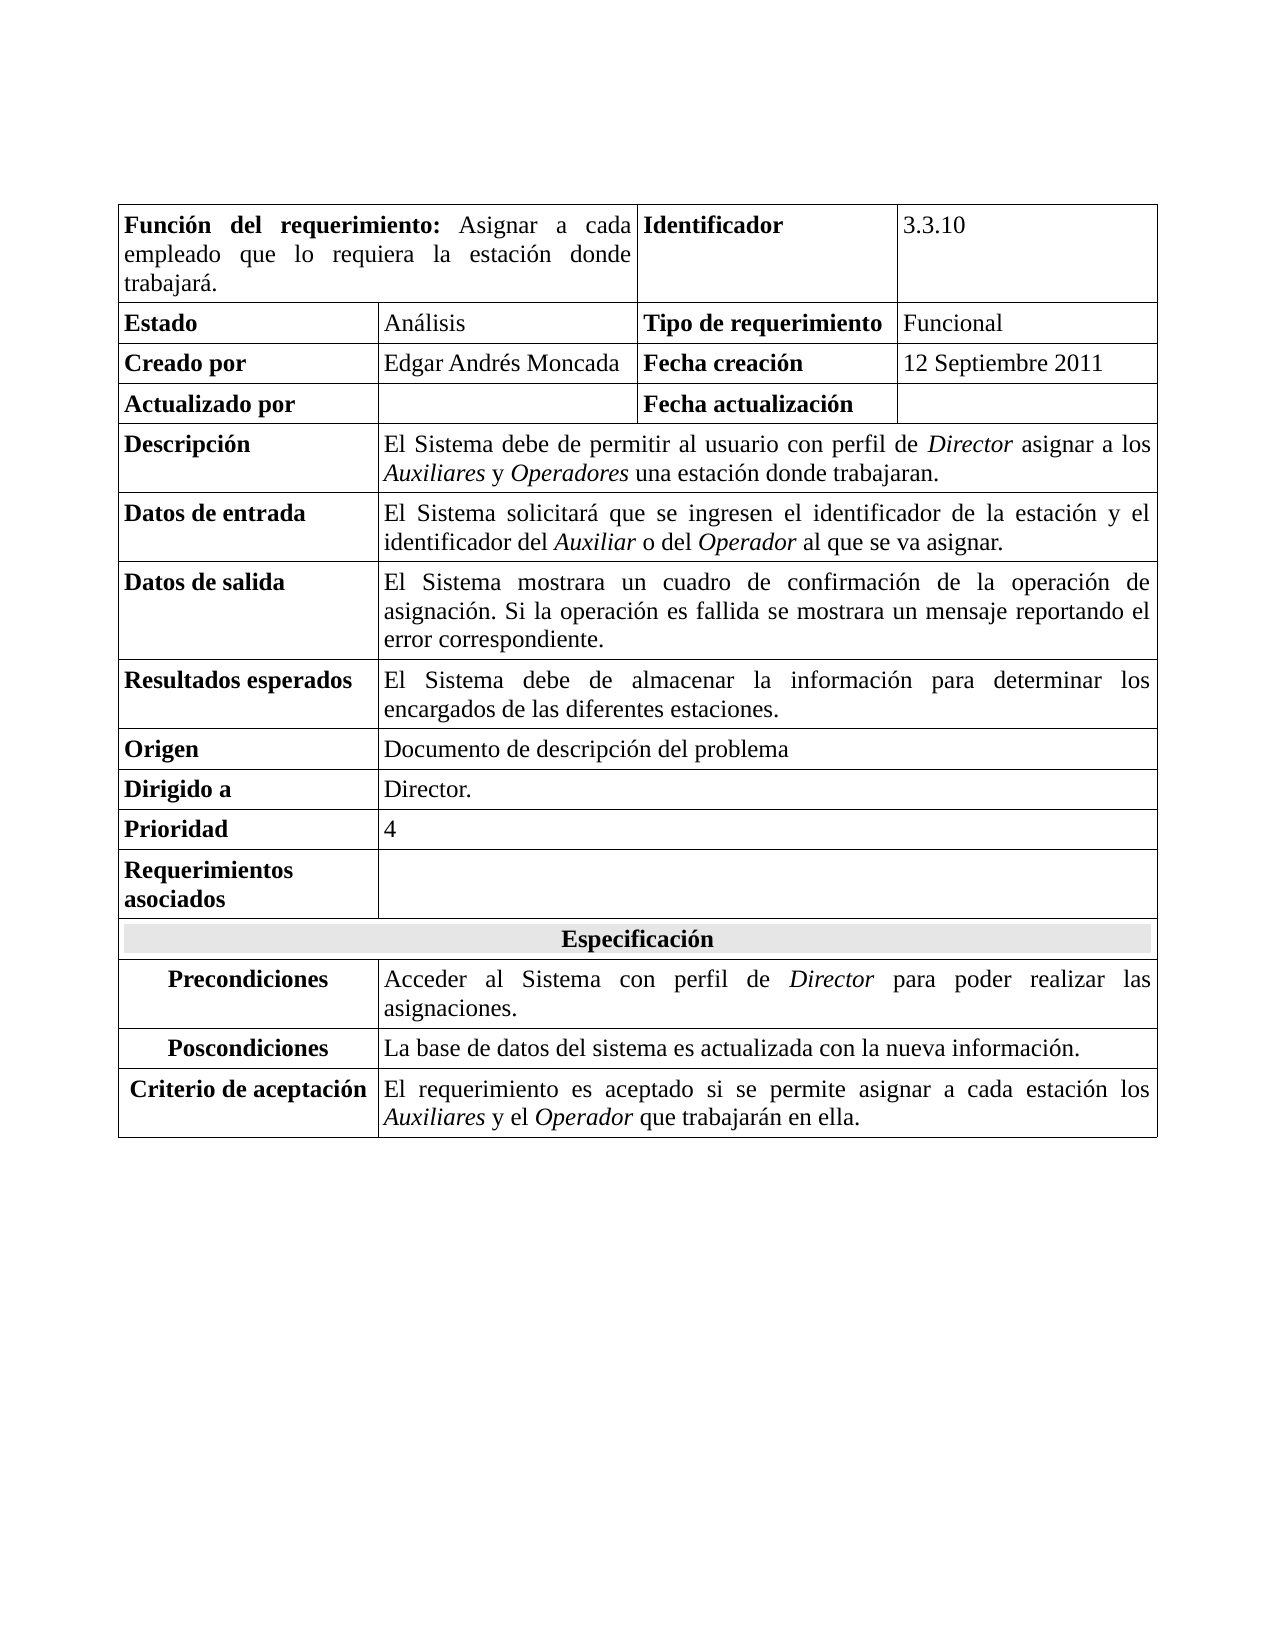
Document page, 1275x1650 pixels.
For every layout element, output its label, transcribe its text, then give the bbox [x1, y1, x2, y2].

table_cell Precondiciones [119, 960, 378, 1027]
table_header 3.3.10 [898, 205, 1157, 302]
table_cell El Sistema solicitará que se ingresen el identificador de la estación y el identificador del Auxiliar o del Operador al que se va asignar. [379, 493, 1157, 561]
table_cell 12 Septiembre 2011 [898, 344, 1157, 383]
table_cell Descripción [119, 424, 378, 492]
table_cell [379, 850, 1157, 918]
table_cell Fecha actualización [638, 384, 897, 423]
table_cell [379, 384, 637, 423]
table_cell Poscondiciones [119, 1029, 378, 1068]
table_cell [898, 384, 1157, 423]
table_header Función del requerimiento: Asignar a cada empleado que lo requiera la estación donde trabajará. [119, 205, 637, 302]
table_cell Prioridad [119, 810, 378, 849]
table_cell La base de datos del sistema es actualizada con la nueva información. [379, 1029, 1157, 1068]
table_cell Fecha creación [638, 344, 897, 383]
table_cell El Sistema mostrara un cuadro de confirmación de la operación de asignación. Si la operación es fallida se mostrara un mensaje reportando el error correspondiente. [379, 562, 1157, 659]
table_cell Estado [119, 303, 378, 342]
table_header Identificador [638, 205, 897, 302]
table_cell Especificación [119, 919, 1157, 958]
table_cell Dirigido a [119, 770, 378, 809]
table_cell Criterio de aceptación [119, 1069, 378, 1137]
table_cell Datos de salida [119, 562, 378, 659]
table_cell Creado por [119, 344, 378, 383]
table_cell El Sistema debe de permitir al usuario con perfil de Director asignar a los Auxiliares y Operadores una estación donde trabajaran. [379, 424, 1157, 492]
table_cell 4 [379, 810, 1157, 849]
table_cell El Sistema debe de almacenar la información para determinar los encargados de las diferentes estaciones. [379, 660, 1157, 728]
table_cell El requerimiento es aceptado si se permite asignar a cada estación los Auxiliares y el Operador que trabajarán en ella. [379, 1069, 1157, 1137]
table_cell Actualizado por [119, 384, 378, 423]
table_cell Edgar Andrés Moncada [379, 344, 637, 383]
table_cell Documento de descripción del problema [379, 729, 1157, 768]
table_cell Director. [379, 770, 1157, 809]
table_cell Origen [119, 729, 378, 768]
table_cell Datos de entrada [119, 493, 378, 561]
table_cell Análisis [379, 303, 637, 342]
table_cell Tipo de requerimiento [638, 303, 897, 342]
table_cell Acceder al Sistema con perfil de Director para poder realizar las asignaciones. [379, 960, 1157, 1027]
table_cell Funcional [898, 303, 1157, 342]
table_cell Resultados esperados [119, 660, 378, 728]
table_cell Requerimientos asociados [119, 850, 378, 918]
